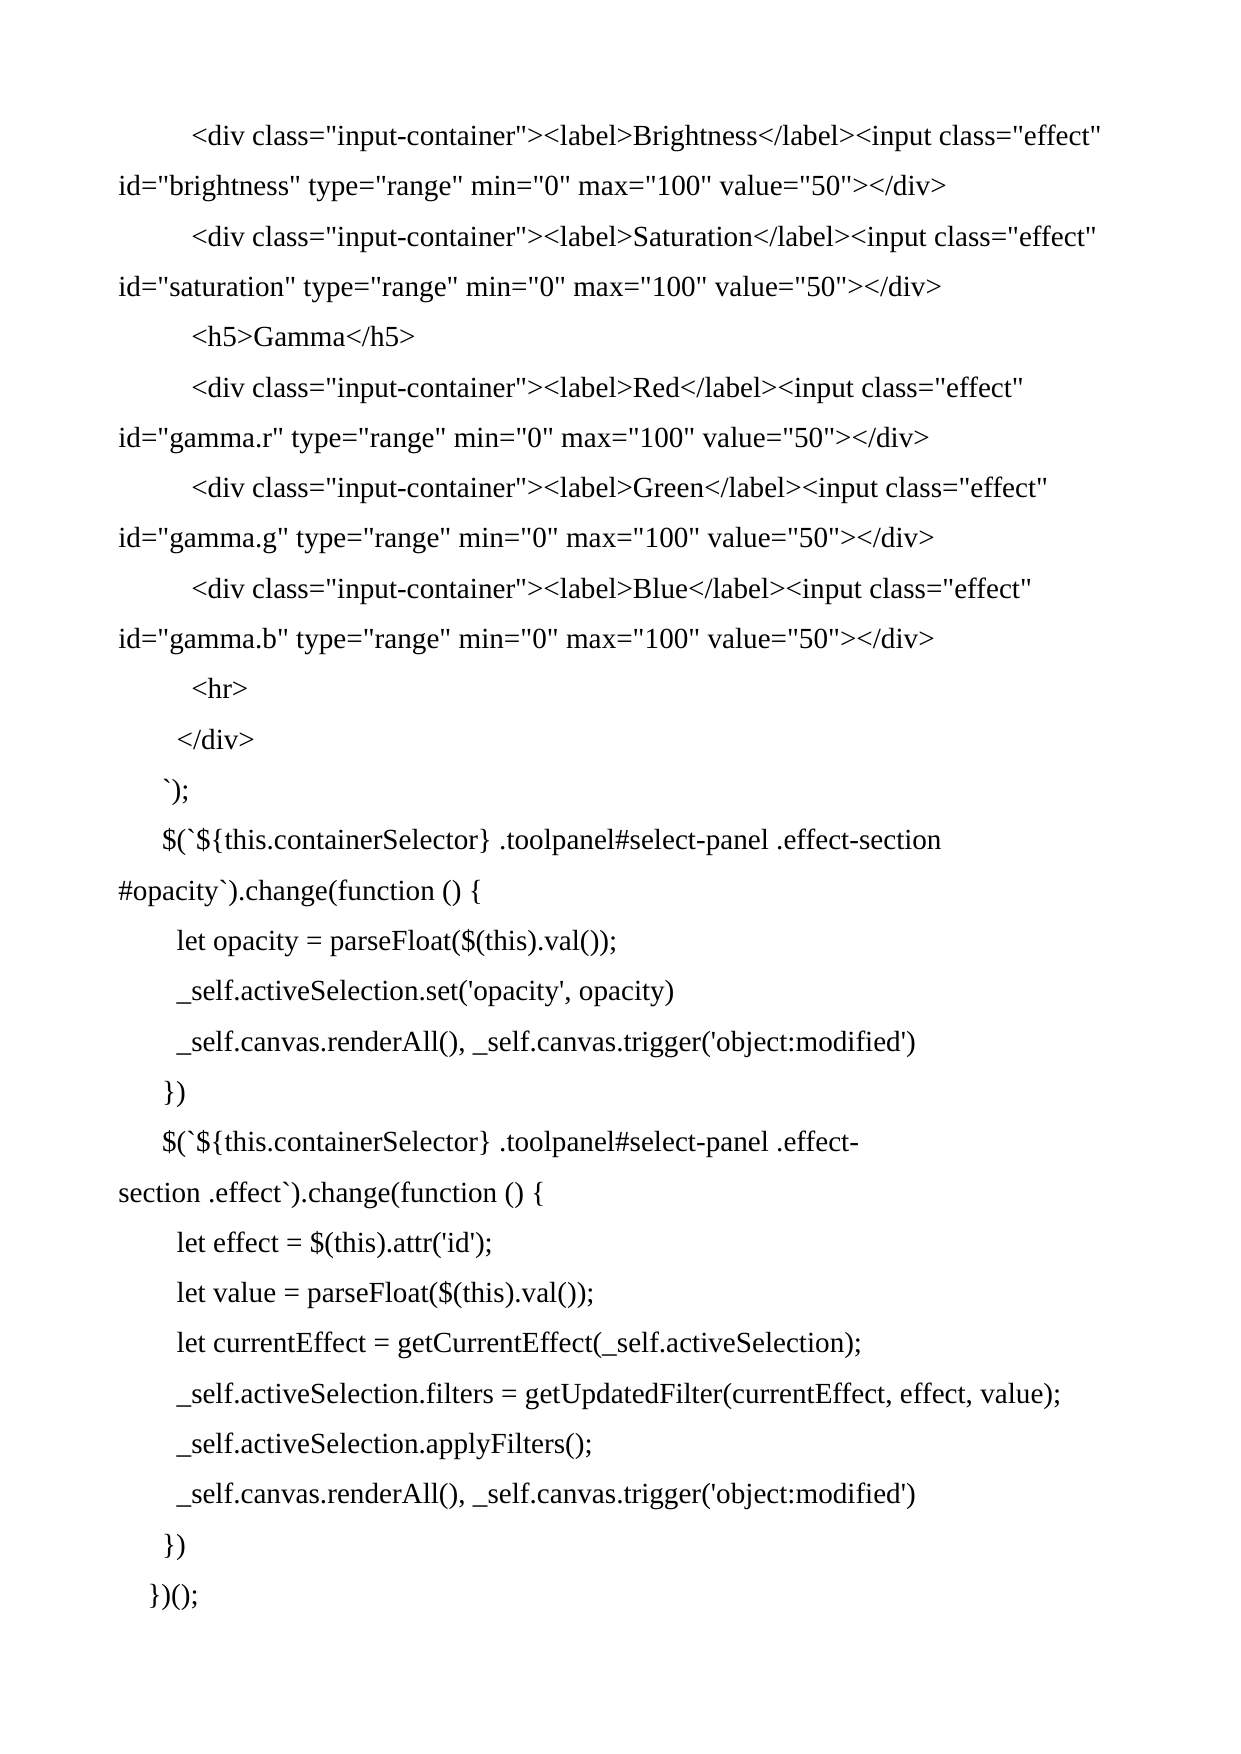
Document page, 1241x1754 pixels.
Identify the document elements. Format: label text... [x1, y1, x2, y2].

text })(); [118, 1577, 1122, 1611]
text _self.canvas.renderAll(), _self.canvas.trigger('object:modified') [118, 1024, 1122, 1057]
text <div class="input-container"><label>Saturation</label><input class="effect" id="saturation" type="range" min="0" max="100" value="50"></div> [118, 219, 1122, 303]
text <div class="input-container"><label>Blue</label><input class="effect" id="gamma.b" type="range" min="0" max="100" value="50"></div> [118, 571, 1122, 655]
text }) [118, 1074, 1122, 1108]
text let effect = $(this).attr('id'); [118, 1225, 1122, 1258]
text <h5>Gamma</h5> [118, 319, 1122, 353]
text _self.activeSelection.applyFilters(); [118, 1426, 1122, 1460]
text </div> [118, 722, 1122, 755]
text let value = parseFloat($(this).val()); [118, 1275, 1122, 1309]
text <div class="input-container"><label>Green</label><input class="effect" id="gamma.g" type="range" min="0" max="100" value="50"></div> [118, 470, 1122, 554]
text }) [118, 1527, 1122, 1560]
text <hr> [118, 672, 1122, 705]
text $(`${this.containerSelector} .toolpanel#select-panel .effect-section .effect`).change(function () { [118, 1124, 1122, 1208]
text _self.activeSelection.set('opacity', opacity) [118, 973, 1122, 1007]
text <div class="input-container"><label>Brightness</label><input class="effect" id="brightness" type="range" min="0" max="100" value="50"></div> [118, 118, 1122, 202]
text let currentEffect = getCurrentEffect(_self.activeSelection); [118, 1326, 1122, 1359]
text _self.canvas.renderAll(), _self.canvas.trigger('object:modified') [118, 1477, 1122, 1510]
text let opacity = parseFloat($(this).val()); [118, 923, 1122, 957]
text _self.activeSelection.filters = getUpdatedFilter(currentEffect, effect, value); [118, 1376, 1122, 1409]
text `); [118, 772, 1122, 806]
text <div class="input-container"><label>Red</label><input class="effect" id="gamma.r" type="range" min="0" max="100" value="50"></div> [118, 370, 1122, 453]
text $(`${this.containerSelector} .toolpanel#select-panel .effect-section #opacity`).change(function () { [118, 822, 1122, 906]
